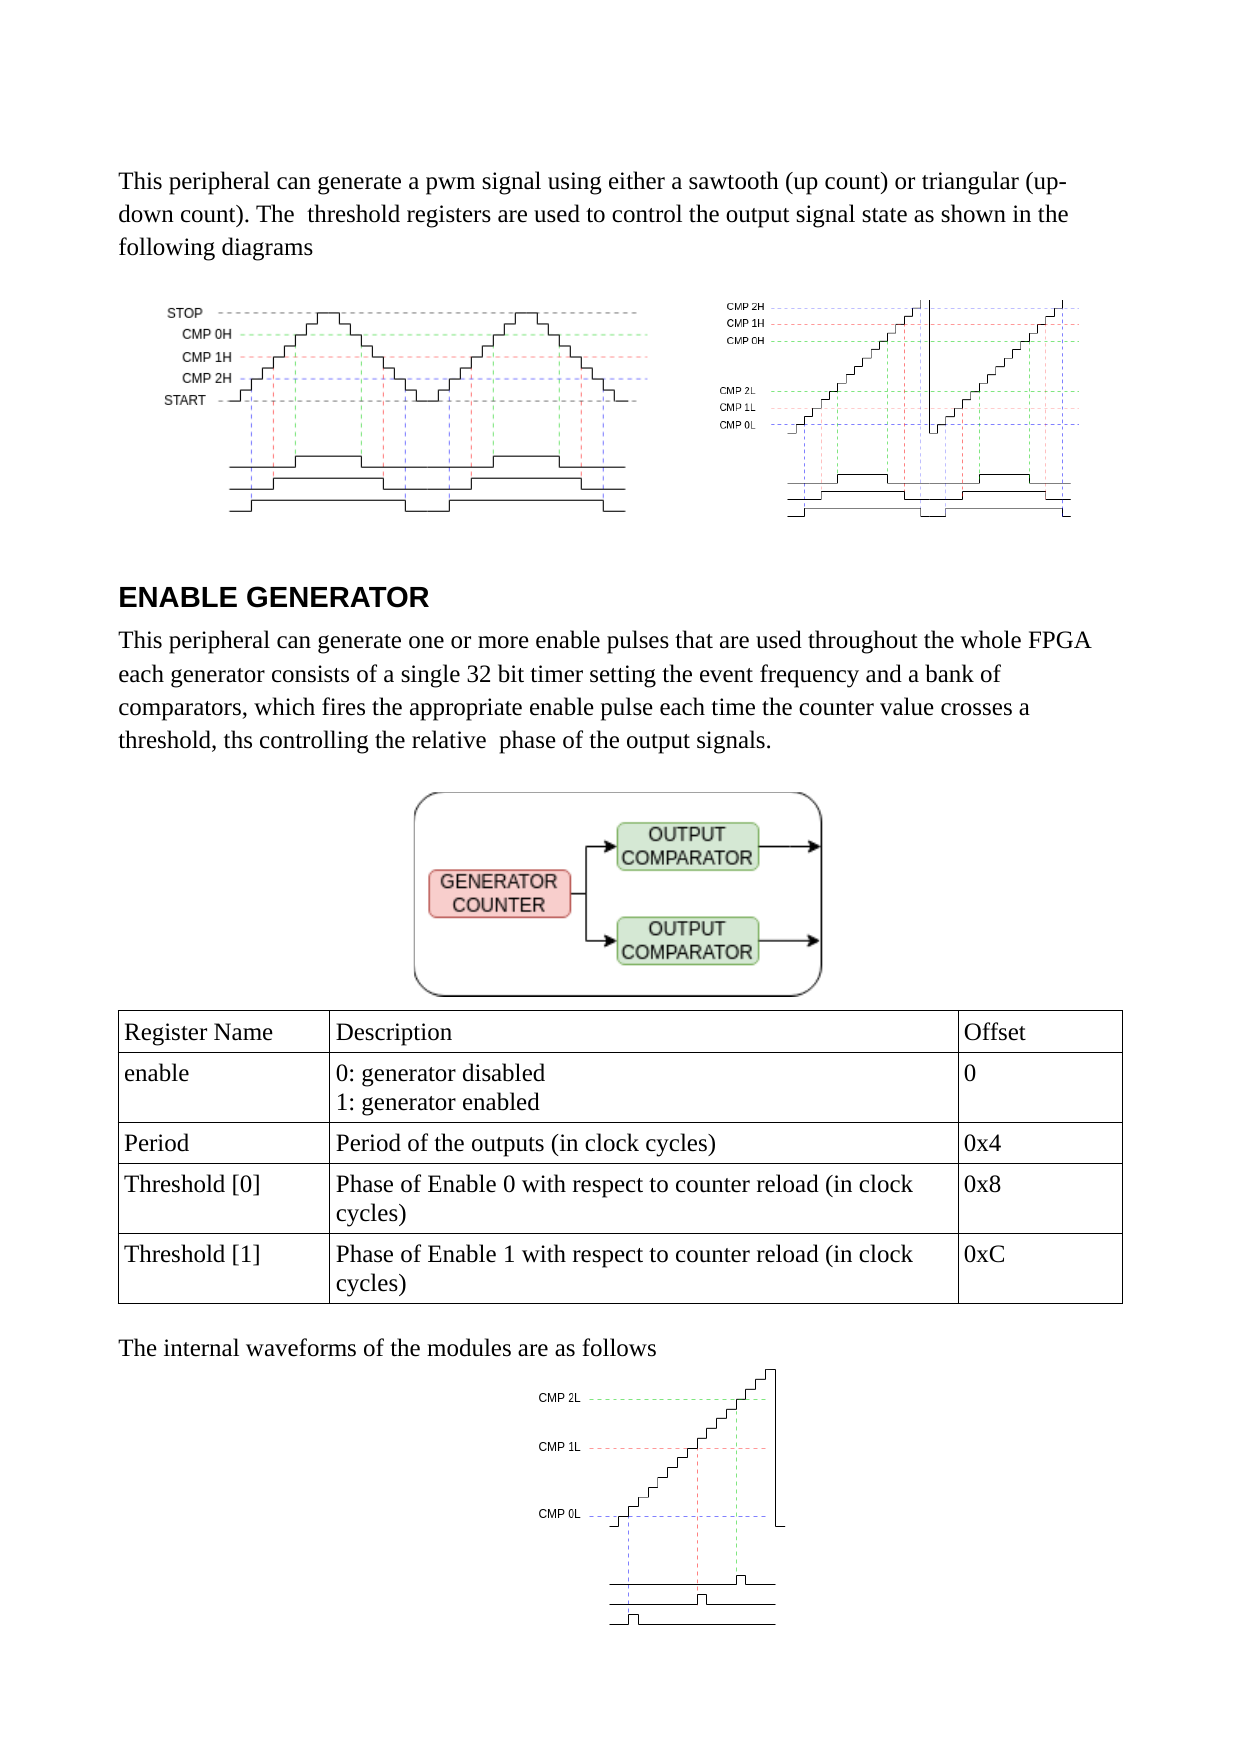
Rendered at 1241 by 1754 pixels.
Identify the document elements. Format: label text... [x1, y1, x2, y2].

picture [413, 792, 835, 997]
table_cell Period of the outputs (in clock cycles) [330, 1123, 958, 1163]
table_cell enable [119, 1053, 329, 1122]
table_cell Threshold [0] [119, 1164, 329, 1233]
text The internal waveforms of the modules are as follows [118, 1333, 1122, 1361]
table_cell Period [119, 1123, 329, 1163]
picture [530, 1369, 786, 1626]
table_cell 0 [959, 1053, 1122, 1122]
table_header Offset [959, 1011, 1122, 1052]
picture [152, 297, 648, 513]
table_cell 0: generator disabled 1: generator enabled [330, 1053, 958, 1122]
picture [712, 300, 1079, 518]
table_cell 0x8 [959, 1164, 1122, 1233]
table_cell 0x4 [959, 1123, 1122, 1163]
table_cell Phase of Enable 1 with respect to counter reload (in clock cycles) [330, 1234, 958, 1303]
table_cell Threshold [1] [119, 1234, 329, 1303]
table_cell Phase of Enable 0 with respect to counter reload (in clock cycles) [330, 1164, 958, 1233]
table_header Description [330, 1011, 958, 1052]
text This peripheral can generate a pwm signal using either a sawtooth (up count) or triangular (up-down count). The threshold registers are used to control the output signal state as shown in the following diagrams [118, 166, 1122, 261]
table_cell 0xC [959, 1234, 1122, 1303]
subtitle ENABLE GENERATOR [118, 579, 1122, 613]
table_header Register Name [119, 1011, 329, 1052]
text This peripheral can generate one or more enable pulses that are used throughout the whole FPGA each generator consists of a single 32 bit timer setting the event frequency and a bank of comparators, which fires the appropriate enable pulse each time the counter value crosses a threshold, ths controlling the relative phase of the output signals. [118, 626, 1122, 753]
